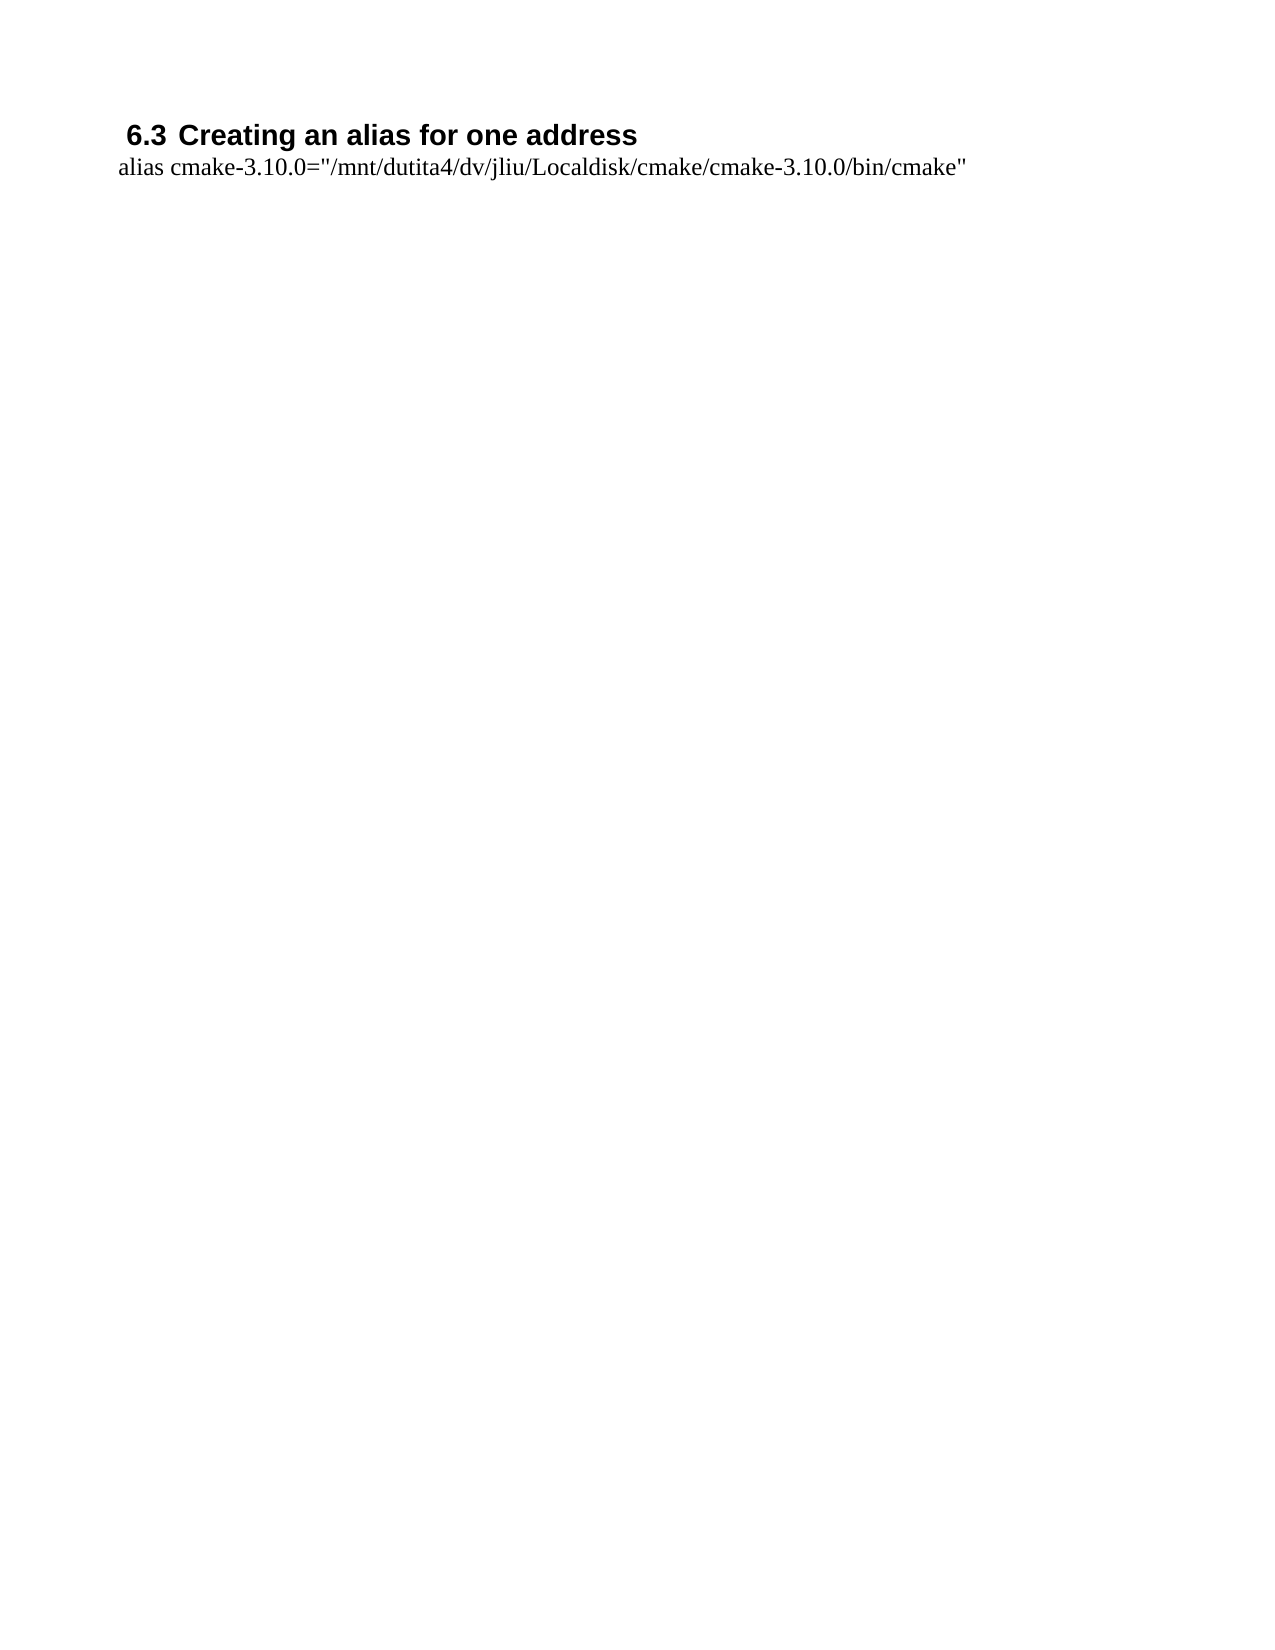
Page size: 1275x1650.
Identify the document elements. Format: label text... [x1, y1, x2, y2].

text alias cmake-3.10.0="/mnt/dutita4/dv/jliu/Localdisk/cmake/cmake-3.10.0/bin/cmake" [118, 152, 1157, 180]
subtitle Creating an alias for one address [118, 118, 1157, 152]
